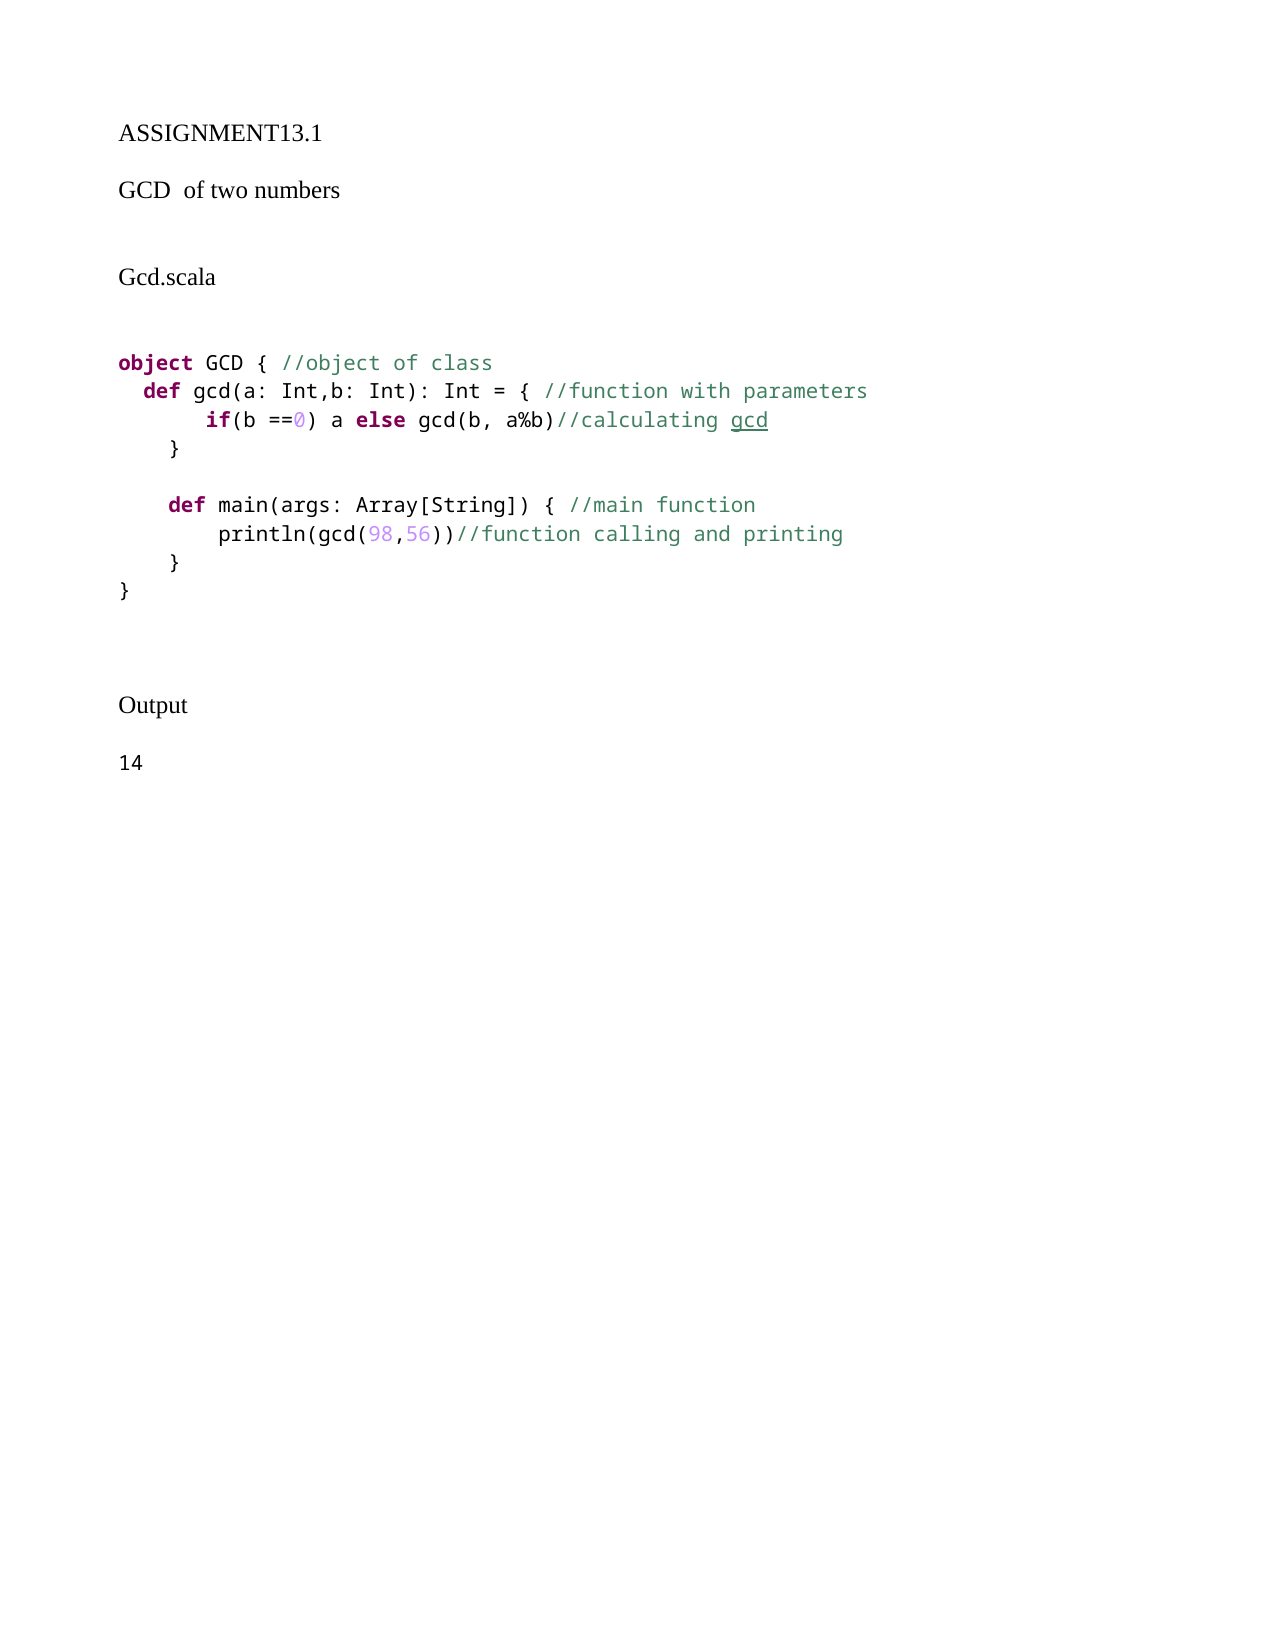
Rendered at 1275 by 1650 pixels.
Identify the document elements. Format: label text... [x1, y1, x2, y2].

text GCD of two numbers [118, 176, 1157, 204]
text println(gcd(98,56))//function calling and printing [118, 519, 1157, 547]
text object GCD { //object of class [118, 348, 1157, 377]
text } [118, 576, 1157, 604]
text } [118, 547, 1157, 576]
text def gcd(a: Int,b: Int): Int = { //function with parameters [118, 377, 1157, 405]
text } [118, 433, 1157, 462]
text Gcd.scala [118, 262, 1157, 291]
text def main(args: Array[String]) { //main function [118, 490, 1157, 519]
text 14 [118, 748, 1157, 776]
text Output [118, 690, 1157, 719]
text ASSIGNMENT13.1 [118, 118, 1157, 147]
text if(b ==0) a else gcd(b, a%b)//calculating gcd [118, 405, 1157, 433]
